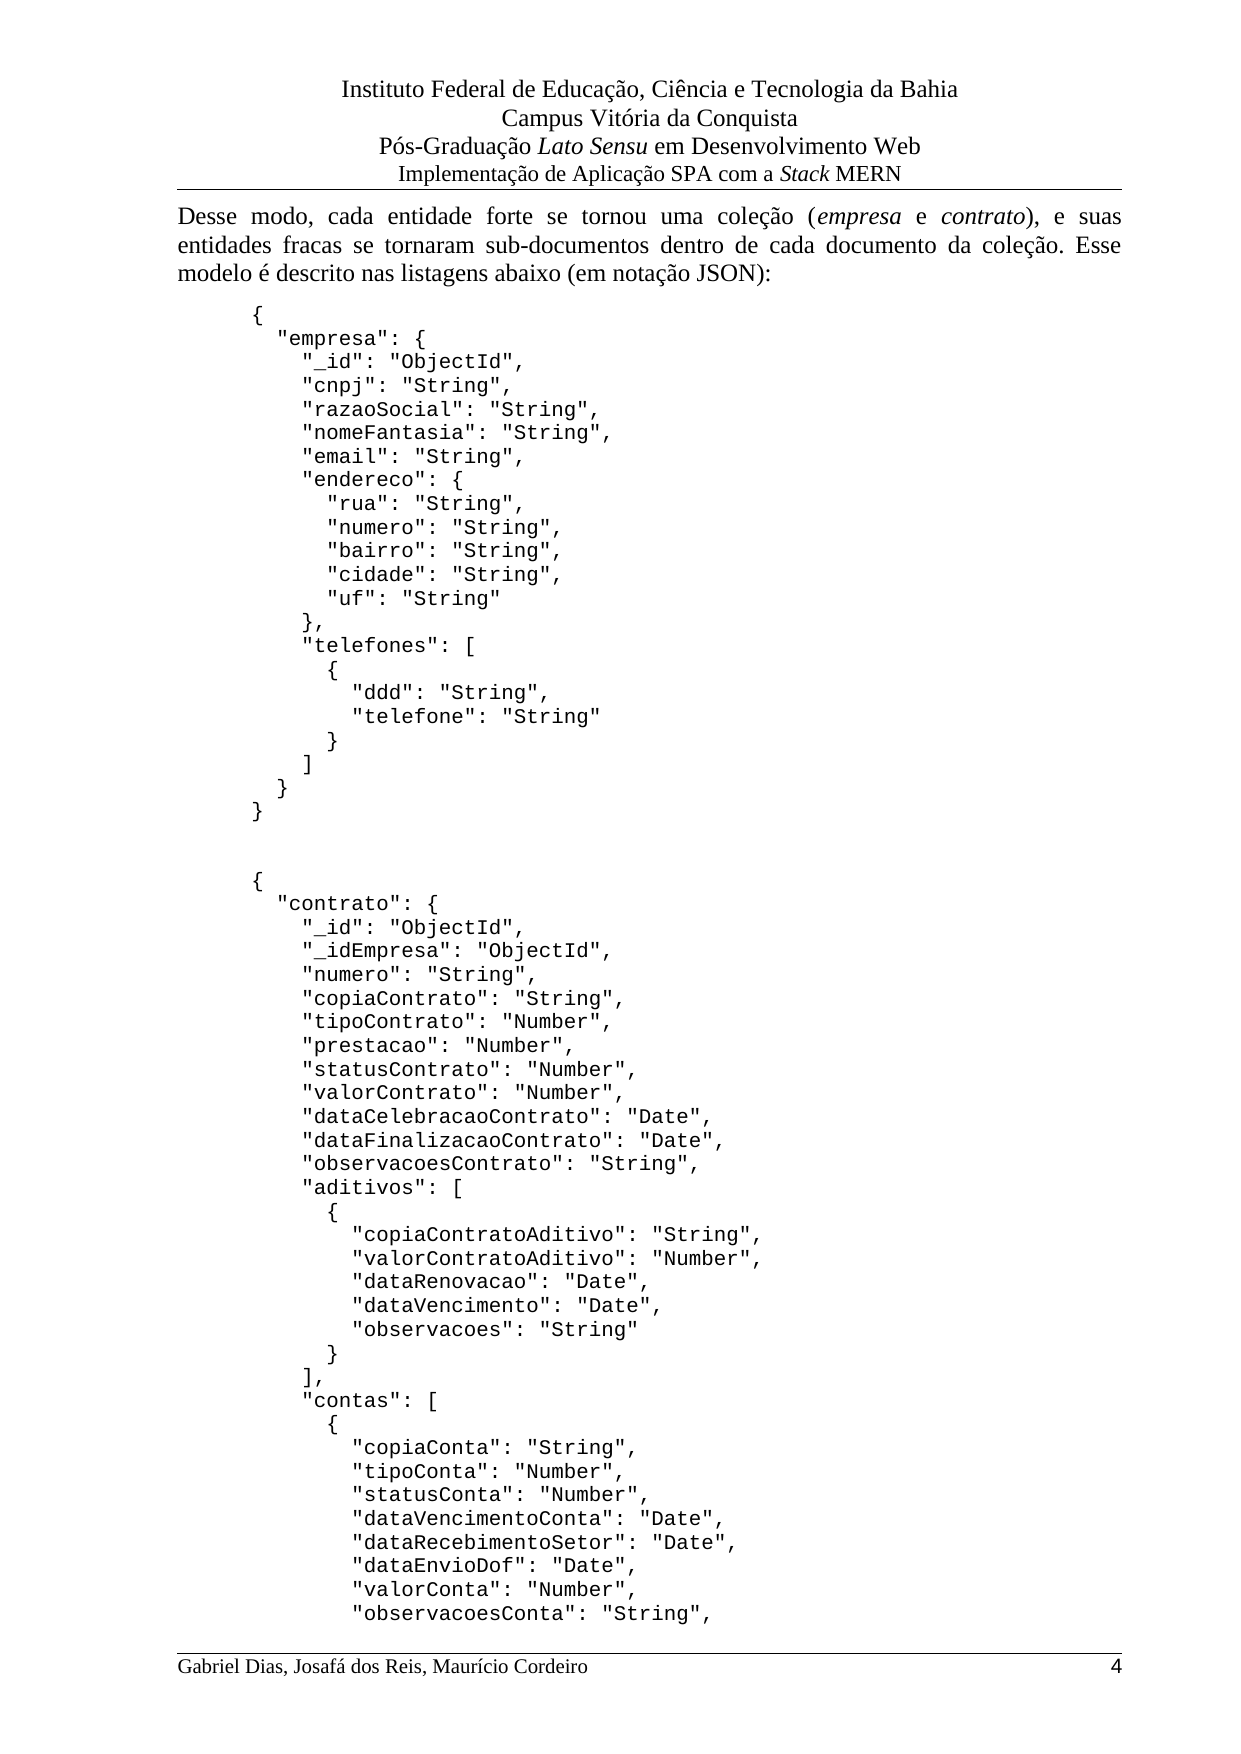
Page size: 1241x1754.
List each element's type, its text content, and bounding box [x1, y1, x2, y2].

text } [251, 1342, 1122, 1366]
text "observacoesConta": "String", [251, 1603, 1122, 1626]
text "observacoes": "String" [251, 1319, 1122, 1342]
text "nomeFantasia": "String", [251, 422, 1122, 446]
text "bairro": "String", [251, 540, 1122, 564]
text "uf": "String" [251, 588, 1122, 611]
text }, [251, 611, 1122, 635]
text "aditivos": [ [251, 1177, 1122, 1201]
text "copiaContrato": "String", [251, 988, 1122, 1011]
text "rua": "String", [251, 493, 1122, 517]
text "observacoesContrato": "String", [251, 1153, 1122, 1177]
text "dataVencimentoConta": "Date", [251, 1508, 1122, 1532]
text "contas": [ [251, 1390, 1122, 1413]
text } [251, 777, 1122, 801]
text "numero": "String", [251, 964, 1122, 988]
text "numero": "String", [251, 517, 1122, 540]
text "statusConta": "Number", [251, 1484, 1122, 1508]
text "cidade": "String", [251, 564, 1122, 588]
text "dataCelebracaoContrato": "Date", [251, 1106, 1122, 1130]
text "dataRenovacao": "Date", [251, 1272, 1122, 1295]
text { [251, 1413, 1122, 1437]
text "copiaContratoAditivo": "String", [251, 1224, 1122, 1248]
text "copiaConta": "String", [251, 1437, 1122, 1461]
text "endereco": { [251, 469, 1122, 493]
text "cnpj": "String", [251, 375, 1122, 398]
text } [251, 801, 1122, 824]
text } [251, 729, 1122, 753]
text "dataRecebimentoSetor": "Date", [251, 1532, 1122, 1555]
text "telefones": [ [251, 635, 1122, 659]
text "_id": "ObjectId", [251, 351, 1122, 375]
text "tipoConta": "Number", [251, 1461, 1122, 1484]
text "_id": "ObjectId", [251, 917, 1122, 941]
text "email": "String", [251, 446, 1122, 469]
text "prestacao": "Number", [251, 1035, 1122, 1059]
text "dataEnvioDof": "Date", [251, 1555, 1122, 1579]
text ], [251, 1366, 1122, 1390]
text "valorConta": "Number", [251, 1579, 1122, 1603]
text "tipoContrato": "Number", [251, 1011, 1122, 1035]
text { [251, 1201, 1122, 1224]
text "contrato": { [251, 893, 1122, 917]
text ] [251, 753, 1122, 777]
text "dataFinalizacaoContrato": "Date", [251, 1130, 1122, 1153]
text "_idEmpresa": "ObjectId", [251, 941, 1122, 964]
text "statusContrato": "Number", [251, 1059, 1122, 1082]
text { [251, 869, 1122, 893]
text "dataVencimento": "Date", [251, 1295, 1122, 1319]
text { [251, 659, 1122, 682]
text "razaoSocial": "String", [251, 398, 1122, 422]
text "empresa": { [251, 328, 1122, 351]
text "ddd": "String", [251, 682, 1122, 706]
text "telefone": "String" [251, 706, 1122, 729]
text "valorContratoAditivo": "Number", [251, 1248, 1122, 1272]
text { [251, 304, 1122, 328]
text Desse modo, cada entidade forte se tornou uma coleção (empresa e contrato), e suas entidades fracas se tornaram sub-documentos dentro de cada documento da coleção. Esse modelo é descrito nas listagens abaixo (em notação JSON): [177, 201, 1122, 287]
text "valorContrato": "Number", [251, 1082, 1122, 1106]
